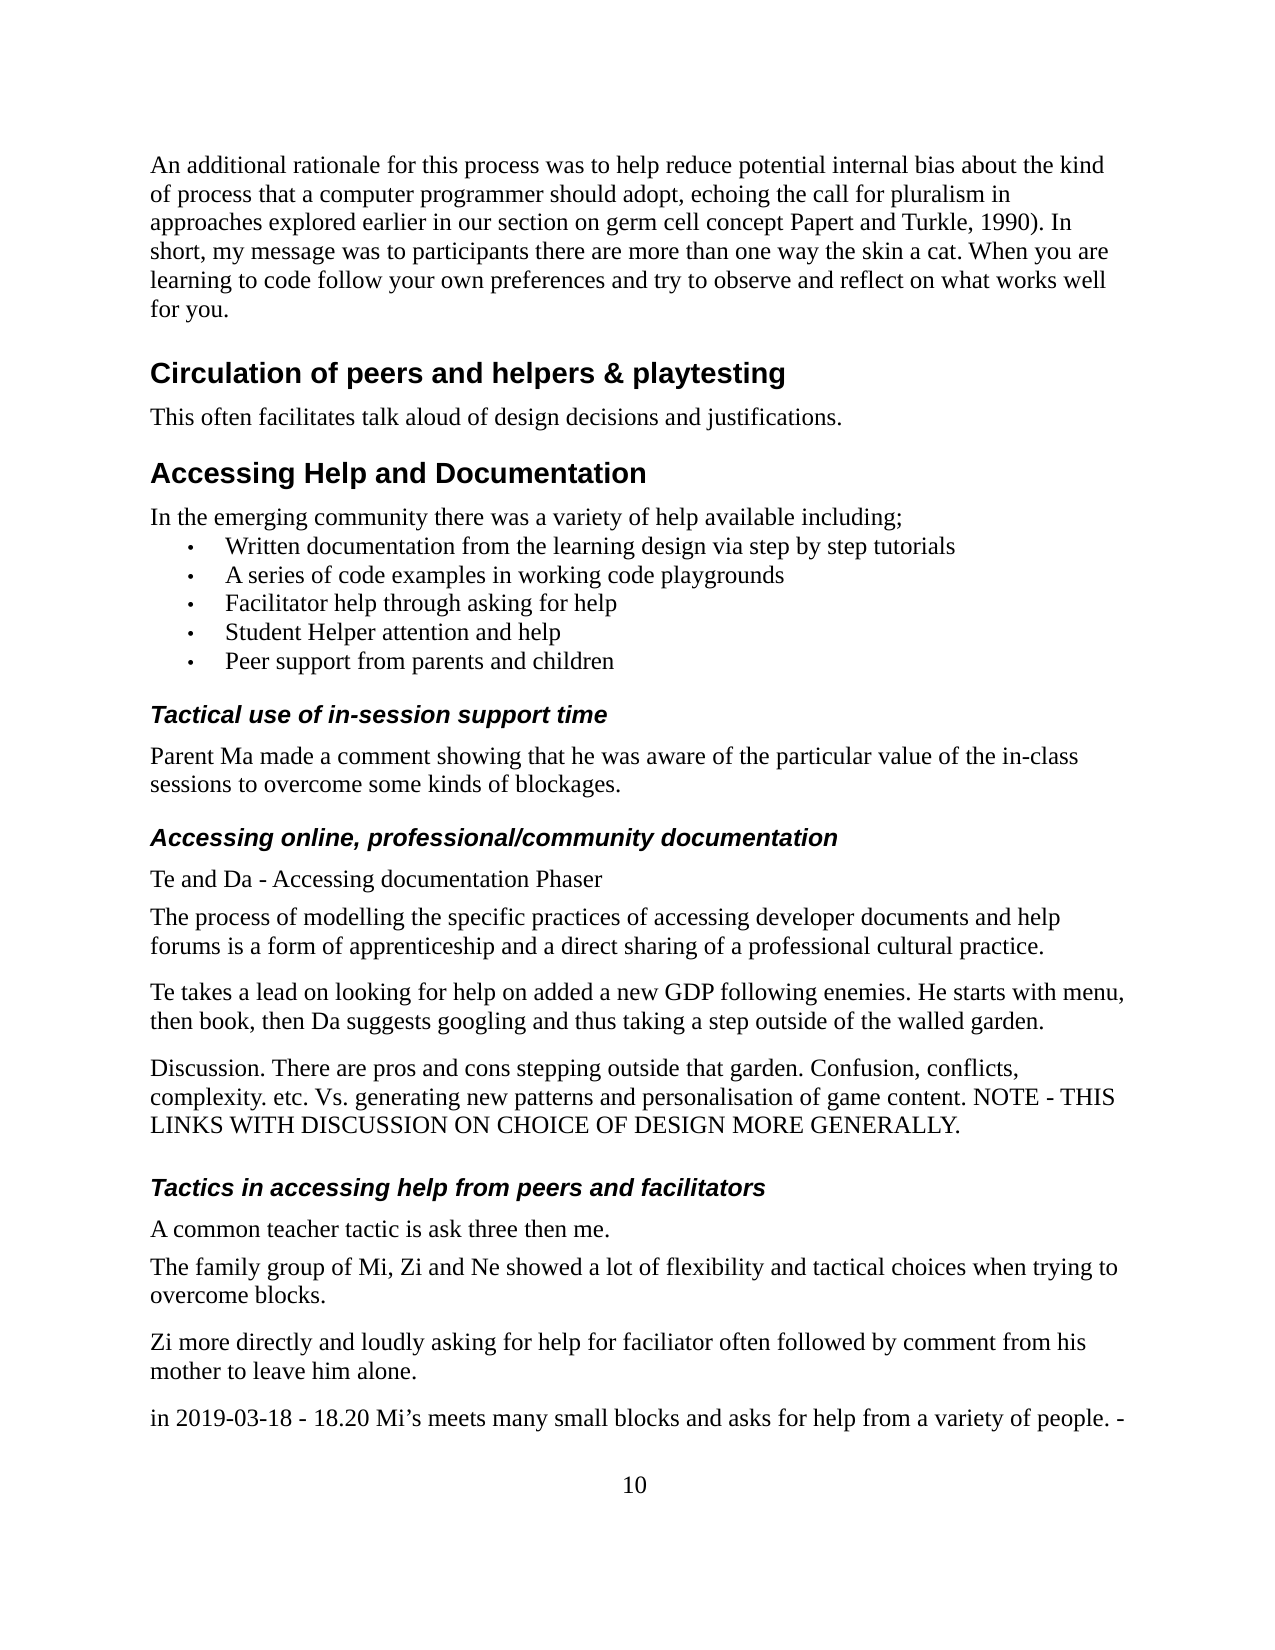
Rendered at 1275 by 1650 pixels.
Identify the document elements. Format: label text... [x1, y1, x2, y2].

text Parent Ma made a comment showing that he was aware of the particular value of the in-class sessions to overcome some kinds of blockages. [150, 741, 1125, 798]
text Te and Da - Accessing documentation Phaser [150, 864, 1125, 893]
text In the emerging community there was a variety of help available including; [150, 502, 1125, 531]
text This often facilitates talk aloud of design decisions and justifications. [150, 402, 1125, 431]
text Te takes a lead on looking for help on added a new GDP following enemies. He starts with menu, then book, then Da suggests googling and thus taking a step outside of the walled garden. [150, 977, 1125, 1035]
subtitle Tactics in accessing help from peers and facilitators [150, 1173, 1125, 1202]
list Facilitator help through asking for help [187, 588, 1125, 617]
subtitle Accessing online, professional/community documentation [150, 823, 1125, 852]
list A series of code examples in working code playgrounds [187, 560, 1125, 588]
subtitle Accessing Help and Documentation [150, 456, 1125, 490]
text Zi more directly and loudly asking for help for faciliator often followed by comment from his mother to leave him alone. [150, 1327, 1125, 1385]
text An additional rationale for this process was to help reduce potential internal bias about the kind of process that a computer programmer should adopt, echoing the call for pluralism in approaches explored earlier in our section on germ cell concept Papert and Turkle, 1990). In short, my message was to participants there are more than one way the skin a cat. When you are learning to code follow your own preferences and try to observe and reflect on what works well for you. [150, 150, 1125, 322]
text Discussion. There are pros and cons stepping outside that garden. Confusion, conflicts, complexity. etc. Vs. generating new patterns and personalisation of game content. NOTE - THIS LINKS WITH DISCUSSION ON CHOICE OF DESIGN MORE GENERALLY. [150, 1053, 1125, 1139]
list Peer support from parents and children [187, 646, 1125, 675]
list Written documentation from the learning design via step by step tutorials [187, 531, 1125, 560]
subtitle Tactical use of in-session support time [150, 700, 1125, 728]
text A common teacher tactic is ask three then me. [150, 1214, 1125, 1243]
text The process of modelling the specific practices of accessing developer documents and help forums is a form of apprenticeship and a direct sharing of a professional cultural practice. [150, 902, 1125, 959]
list Student Helper attention and help [187, 617, 1125, 646]
subtitle Circulation of peers and helpers & playtesting [150, 356, 1125, 390]
text The family group of Mi, Zi and Ne showed a lot of flexibility and tactical choices when trying to overcome blocks. [150, 1252, 1125, 1309]
text in 2019-03-18 - 18.20 Mi’s meets many small blocks and asks for help from a variety of people. [150, 1403, 1125, 1431]
